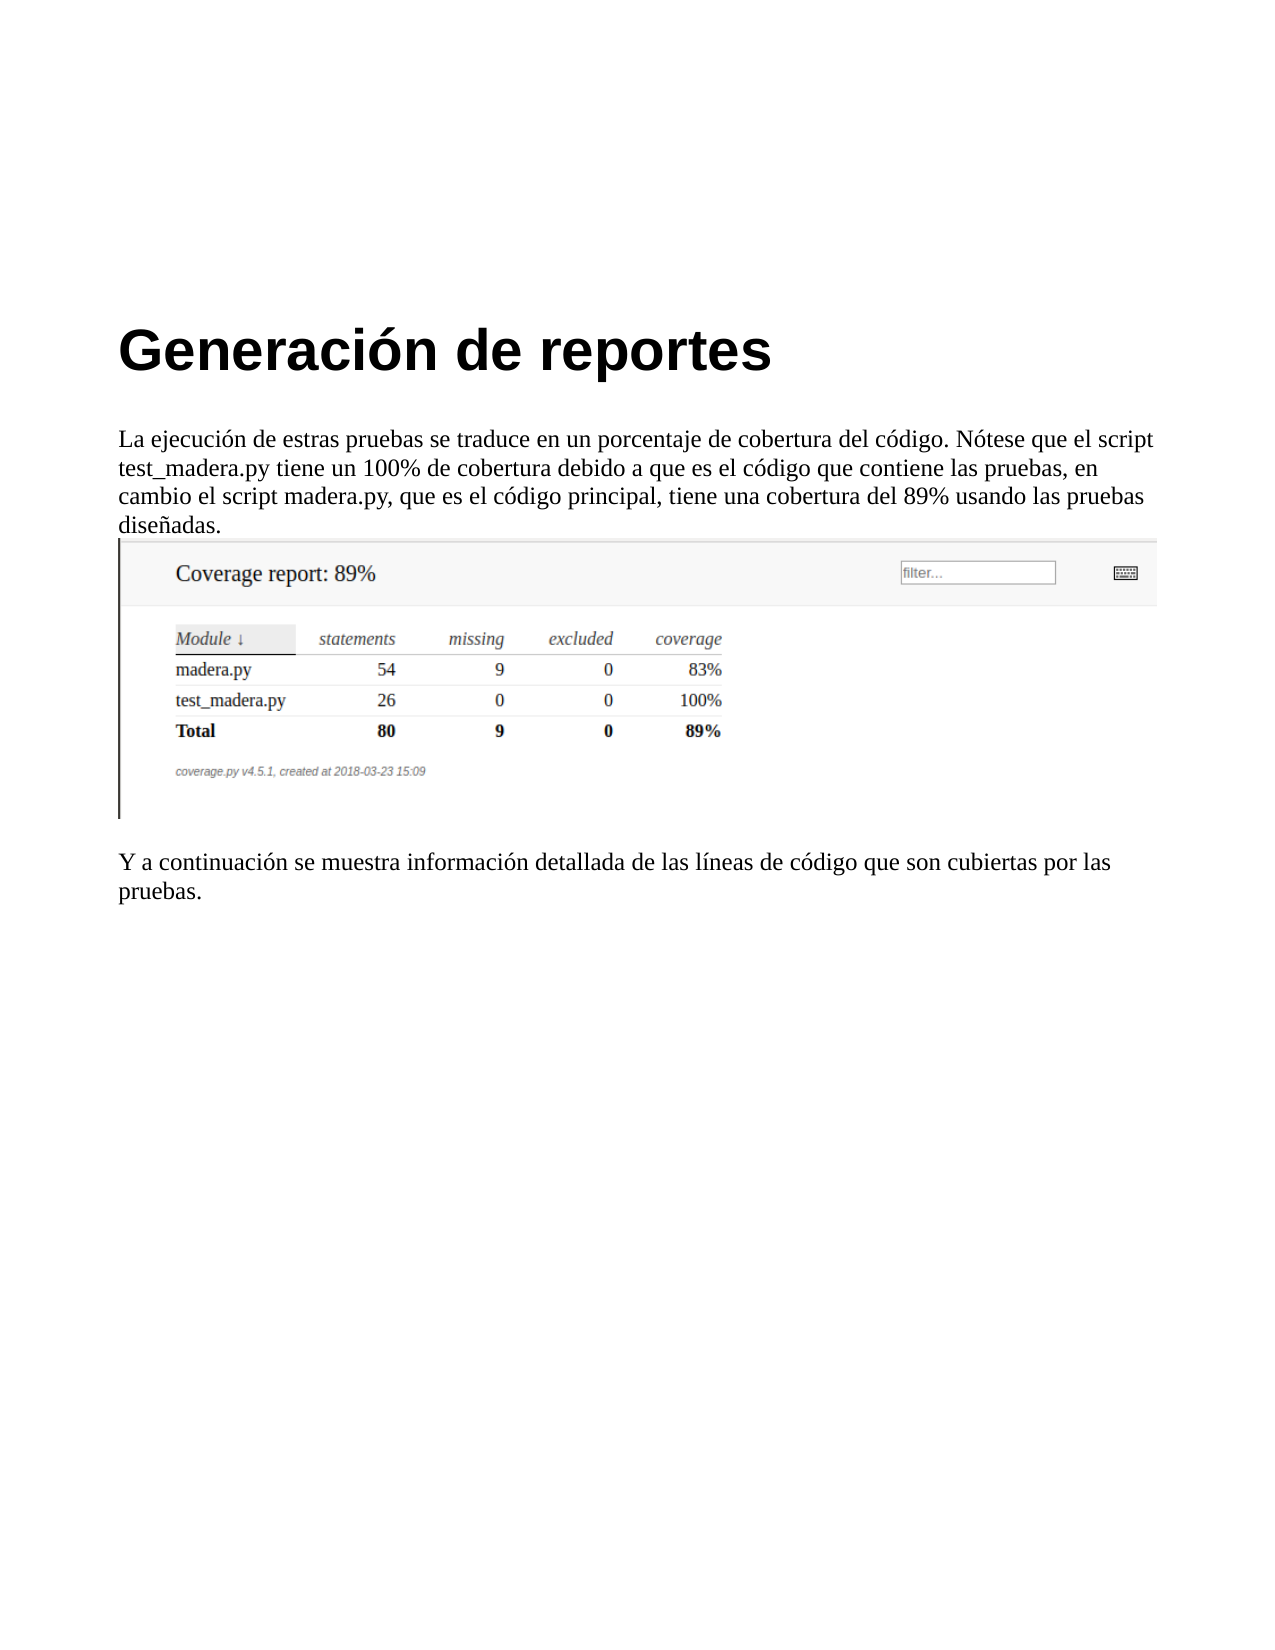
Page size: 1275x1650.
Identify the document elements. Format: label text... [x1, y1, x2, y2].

text Y a continuación se muestra información detallada de las líneas de código que son cubiertas por las pruebas. [118, 847, 1157, 905]
picture [118, 538, 1157, 819]
text La ejecución de estras pruebas se traduce en un porcentaje de cobertura del código. Nótese que el script test_madera.py tiene un 100% de cobertura debido a que es el código que contiene las pruebas, en cambio el script madera.py, que es el código principal, tiene una cobertura del 89% usando las pruebas diseñadas. [118, 424, 1157, 538]
title Generación de reportes [118, 316, 1157, 383]
